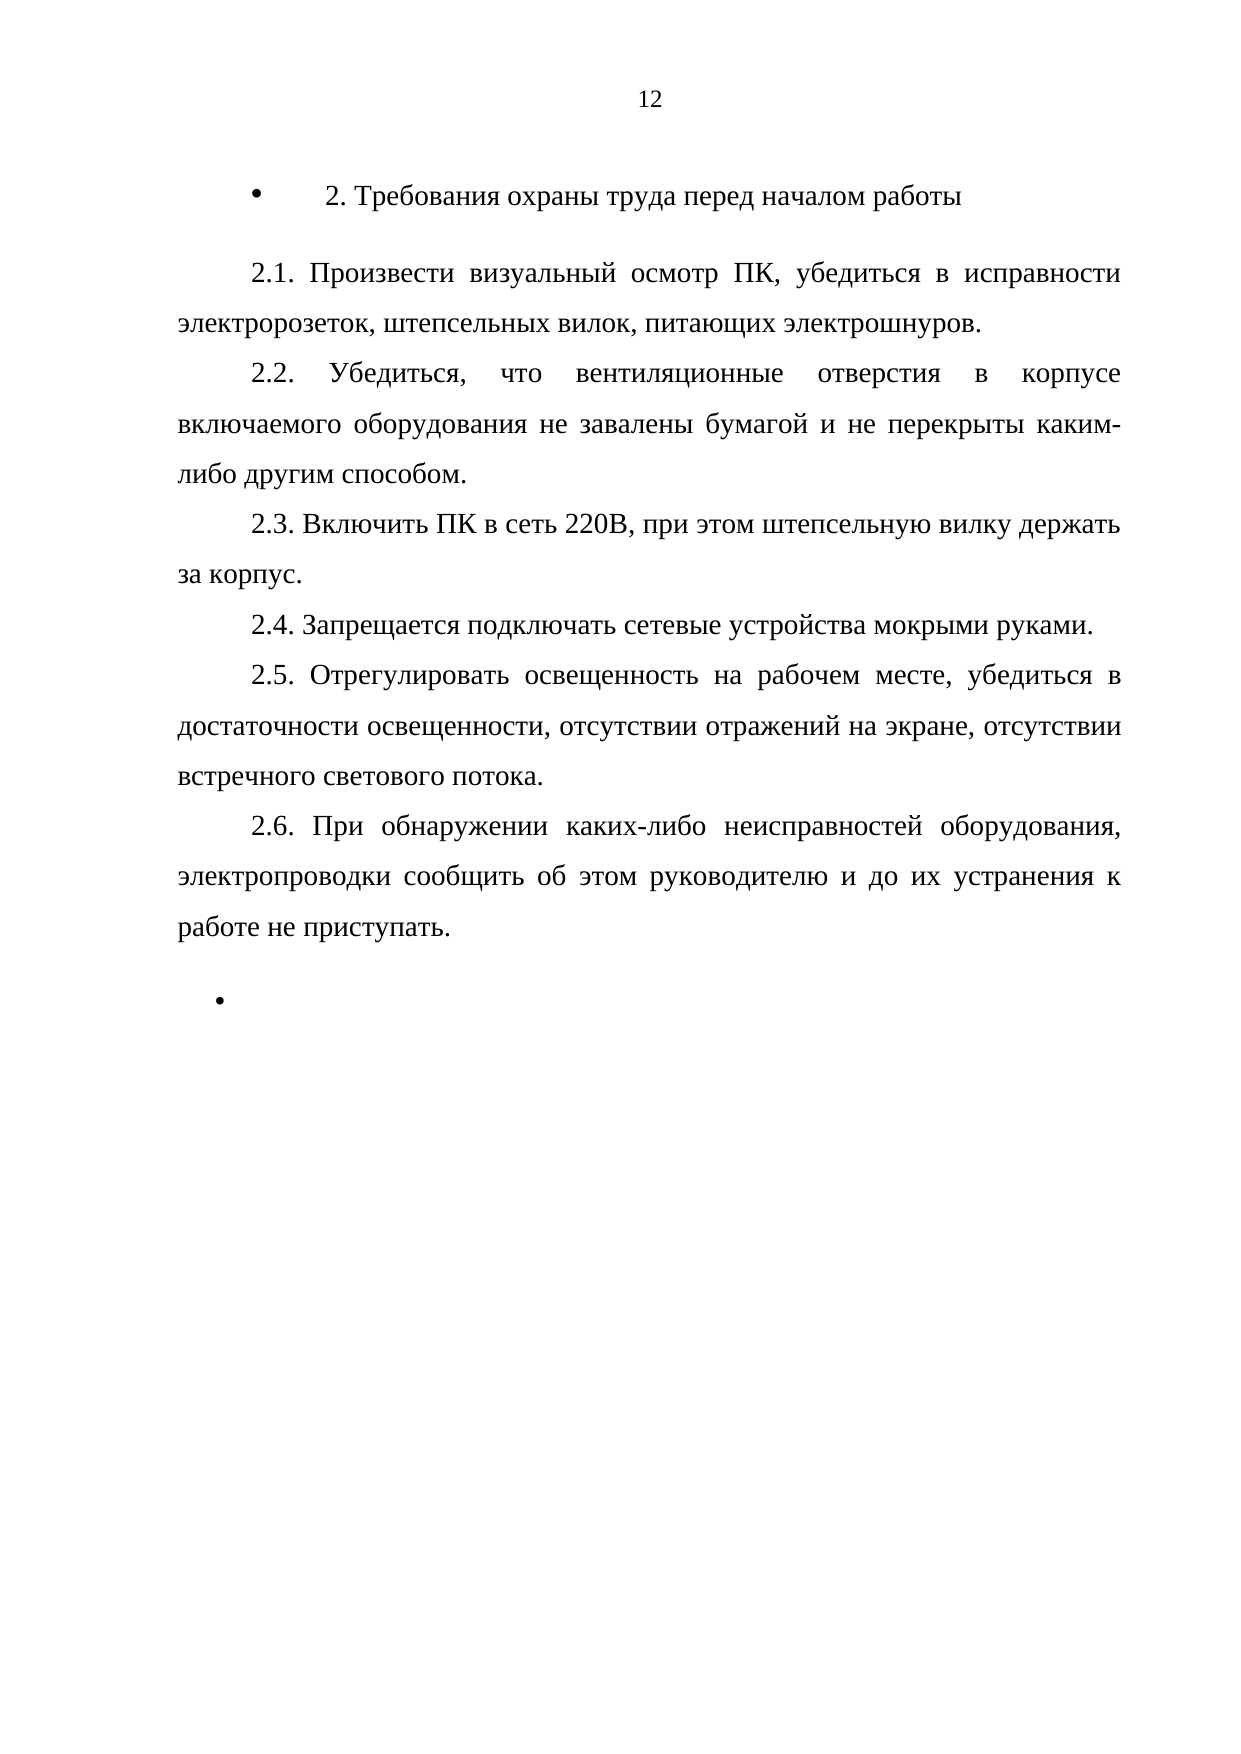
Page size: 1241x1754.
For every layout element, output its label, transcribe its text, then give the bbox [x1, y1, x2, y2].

text 2.4. Запрещается подключать сетевые устройства мокрыми руками. [177, 607, 1122, 641]
text 2.2. Убедиться, что вентиляционные отверстия в корпусе включаемого оборудования не завалены бумагой и не перекрыты каким-либо другим способом. [177, 355, 1122, 489]
text 2.5. Отрегулировать освещенность на рабочем месте, убедиться в достаточности освещенности, отсутствии отражений на экране, отсутствии встречного светового потока. [177, 657, 1122, 791]
text 2.6. При обнаружении каких-либо неисправностей оборудования, электропроводки сообщить об этом руководителю и до их устранения к работе не приступать. [177, 808, 1122, 942]
text 2.1. Произвести визуальный осмотр ПК, убедиться в исправности электророзеток, штепсельных вилок, питающих электрошнуров. [177, 255, 1122, 339]
text 2.3. Включить ПК в сеть 220В, при этом штепсельную вилку держать за корпус. [177, 506, 1122, 590]
list 2. Требования охраны труда перед началом работы [177, 178, 1122, 213]
